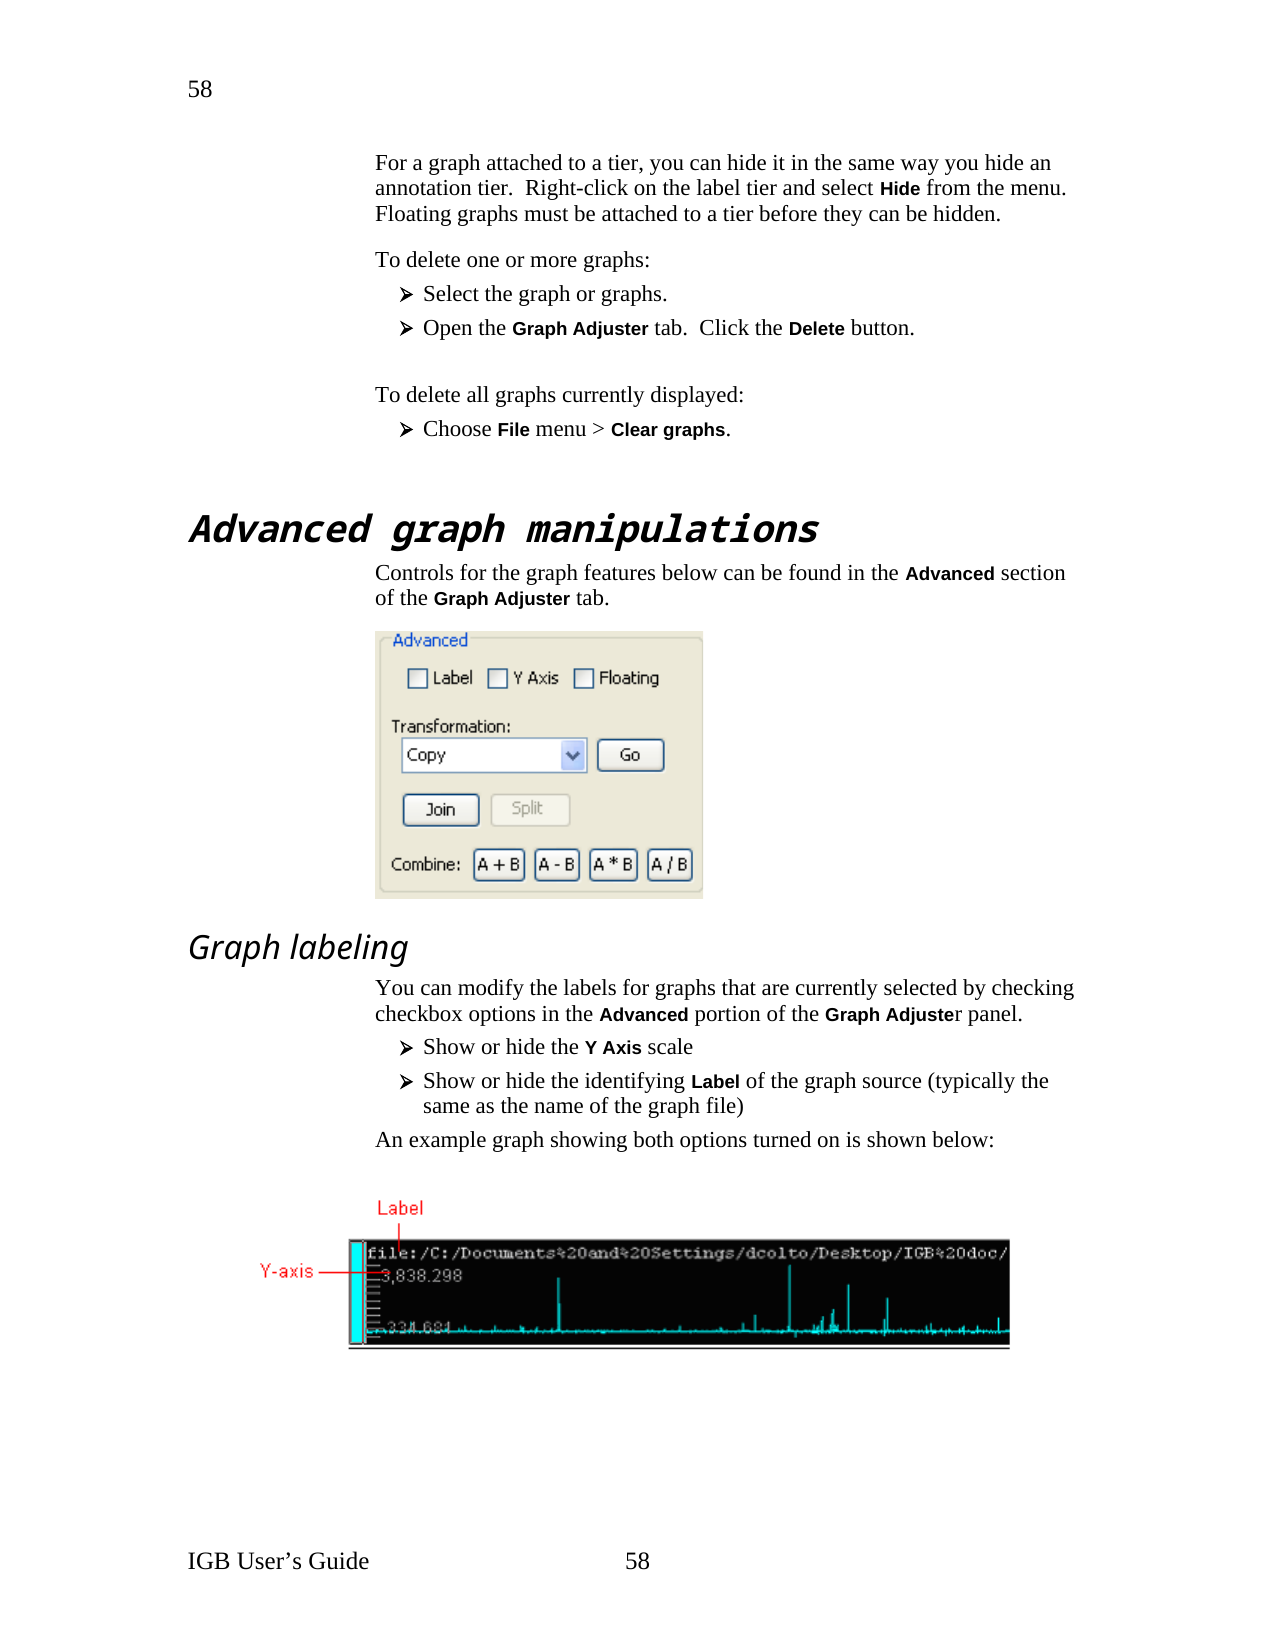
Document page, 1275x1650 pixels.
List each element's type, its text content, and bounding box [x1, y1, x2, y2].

subtitle Graph labeling [187, 923, 1087, 969]
subtitle Advanced graph manipulations [187, 502, 1087, 553]
text An example graph showing both options turned on is shown below: [375, 1127, 1087, 1153]
list Choose File menu > Clear graphs. [399, 416, 1087, 441]
picture [375, 631, 704, 899]
text For a graph attached to a tier, you can hide it in the same way you hide an annotation tier. Right-click on the label tier and select Hide from the menu. Floating graphs must be attached to a tier before they can be hidden. [375, 150, 1087, 226]
text To delete one or more graphs: [375, 247, 1087, 272]
text To delete all graphs currently displayed: [375, 382, 1087, 407]
list Show or hide the identifying Label of the graph source (typically the same as the name of the graph file) [399, 1068, 1087, 1119]
picture [247, 1182, 1028, 1365]
list Select the graph or graphs. [399, 281, 1087, 306]
list Show or hide the Y Axis scale [399, 1034, 1087, 1060]
text Controls for the graph features below can be found in the Advanced section of the Graph Adjuster tab. [375, 559, 1087, 610]
list Open the Graph Adjuster tab. Click the Delete button. [399, 314, 1087, 340]
text You can modify the labels for graphs that are currently selected by checking checkbox options in the Advanced portion of the Graph Adjuster panel. [375, 975, 1087, 1026]
